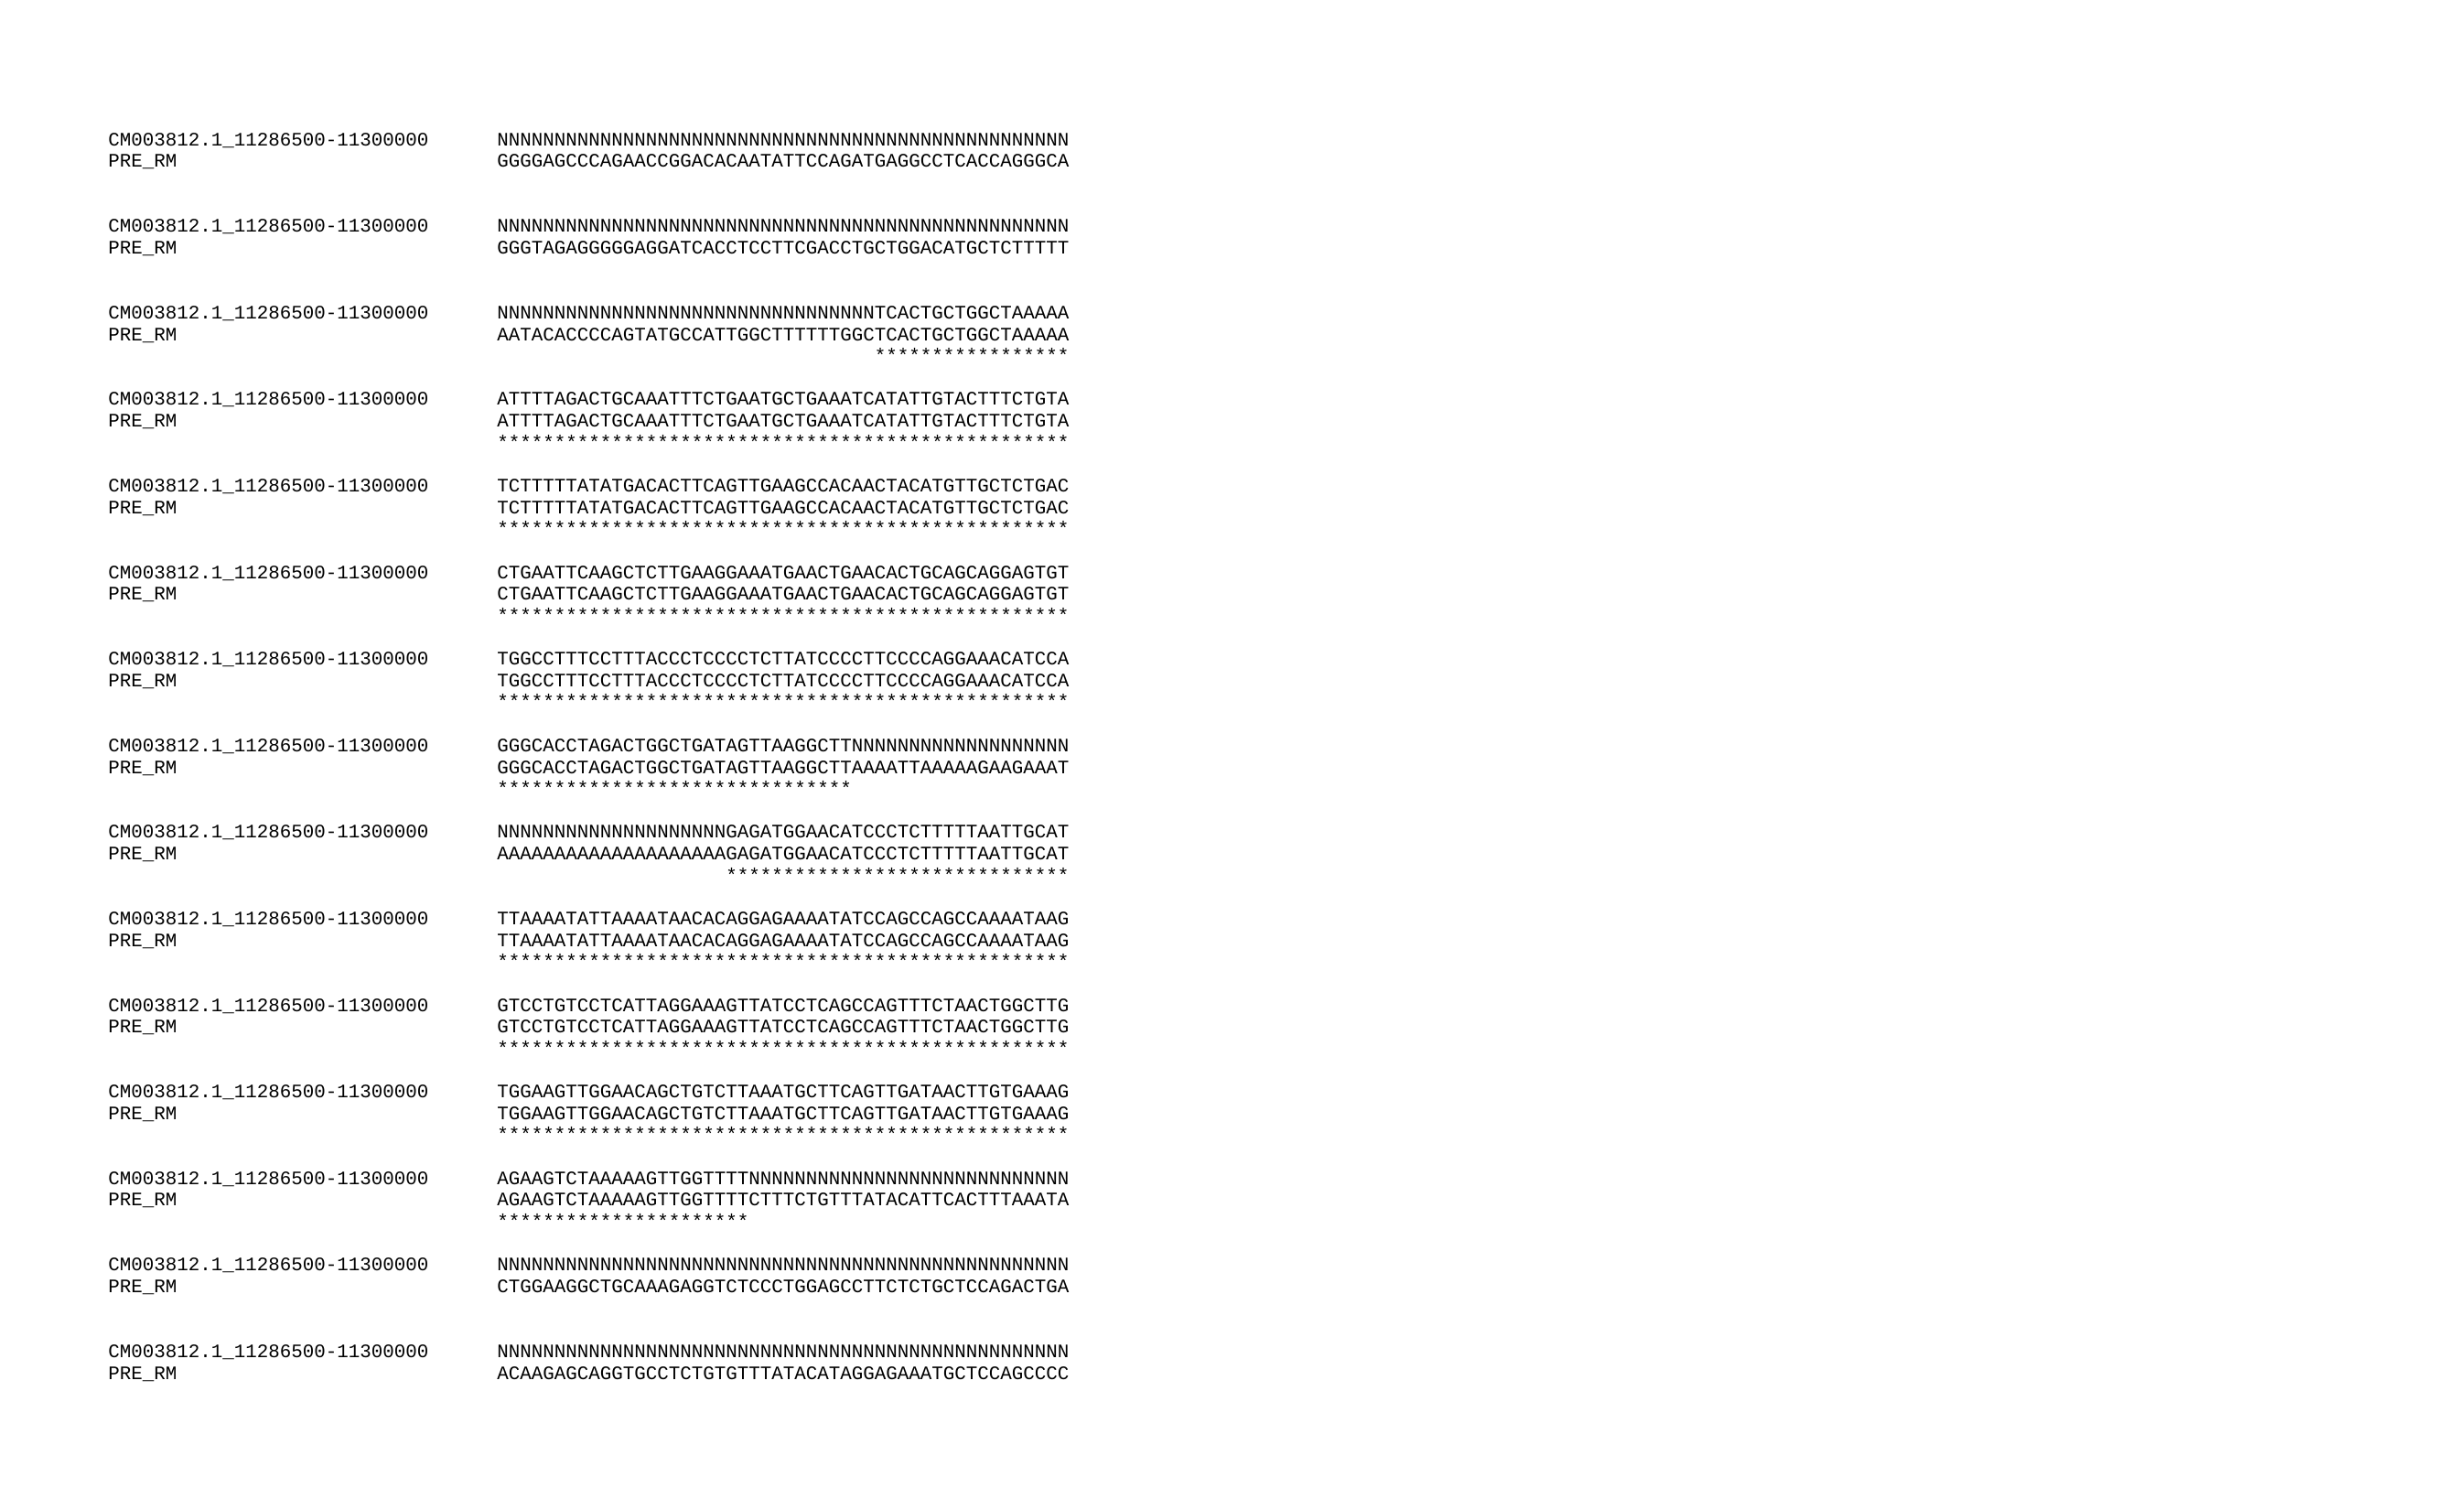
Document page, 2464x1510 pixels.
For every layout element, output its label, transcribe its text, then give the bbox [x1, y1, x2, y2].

text ************************************************** [108, 433, 2355, 454]
text CM003812.1_11286500-11300000 NNNNNNNNNNNNNNNNNNNNNNNNNNNNNNNNNTCACTGCTGGCTAAAAA [108, 303, 2355, 324]
text CM003812.1_11286500-11300000 NNNNNNNNNNNNNNNNNNNNNNNNNNNNNNNNNNNNNNNNNNNNNNNNNN [108, 130, 2355, 151]
text CM003812.1_11286500-11300000 GGGCACCTAGACTGGCTGATAGTTAAGGCTTNNNNNNNNNNNNNNNNNNN [108, 736, 2355, 757]
text CM003812.1_11286500-11300000 CTGAATTCAAGCTCTTGAAGGAAATGAACTGAACACTGCAGCAGGAGTGT [108, 563, 2355, 584]
text ********************** [108, 1212, 2355, 1234]
text CM003812.1_11286500-11300000 NNNNNNNNNNNNNNNNNNNNNNNNNNNNNNNNNNNNNNNNNNNNNNNNNN [108, 216, 2355, 238]
text CM003812.1_11286500-11300000 TCTTTTTATATGACACTTCAGTTGAAGCCACAACTACATGTTGCTCTGAC [108, 476, 2355, 498]
text CM003812.1_11286500-11300000 NNNNNNNNNNNNNNNNNNNNNNNNNNNNNNNNNNNNNNNNNNNNNNNNNN [108, 1255, 2355, 1277]
text ************************************************** [108, 519, 2355, 541]
text PRE_RM AATACACCCCAGTATGCCATTGGCTTTTTTGGCTCACTGCTGGCTAAAAA [108, 324, 2355, 346]
text ************************************************** [108, 693, 2355, 714]
text PRE_RM AAAAAAAAAAAAAAAAAAAAGAGATGGAACATCCCTCTTTTTAATTGCAT [108, 844, 2355, 866]
text ************************************************** [108, 952, 2355, 974]
text CM003812.1_11286500-11300000 AGAAGTCTAAAAAGTTGGTTTTNNNNNNNNNNNNNNNNNNNNNNNNNNNN [108, 1169, 2355, 1190]
text CM003812.1_11286500-11300000 TGGAAGTTGGAACAGCTGTCTTAAATGCTTCAGTTGATAACTTGTGAAAG [108, 1082, 2355, 1104]
text PRE_RM GTCCTGTCCTCATTAGGAAAGTTATCCTCAGCCAGTTTCTAACTGGCTTG [108, 1017, 2355, 1039]
text CM003812.1_11286500-11300000 NNNNNNNNNNNNNNNNNNNNGAGATGGAACATCCCTCTTTTTAATTGCAT [108, 822, 2355, 844]
text PRE_RM GGGGAGCCCAGAACCGGACACAATATTCCAGATGAGGCCTCACCAGGGCA [108, 151, 2355, 173]
text ************************************************** [108, 1125, 2355, 1147]
text CM003812.1_11286500-11300000 ATTTTAGACTGCAAATTTCTGAATGCTGAAATCATATTGTACTTTCTGTA [108, 390, 2355, 411]
text PRE_RM GGGTAGAGGGGGAGGATCACCTCCTTCGACCTGCTGGACATGCTCTTTTT [108, 238, 2355, 260]
text CM003812.1_11286500-11300000 TTAAAATATTAAAATAACACAGGAGAAAATATCCAGCCAGCCAAAATAAG [108, 909, 2355, 931]
text PRE_RM AGAAGTCTAAAAAGTTGGTTTTCTTTCTGTTTATACATTCACTTTAAATA [108, 1190, 2355, 1212]
text CM003812.1_11286500-11300000 TGGCCTTTCCTTTACCCTCCCCTCTTATCCCCTTCCCCAGGAAACATCCA [108, 649, 2355, 671]
text PRE_RM CTGGAAGGCTGCAAAGAGGTCTCCCTGGAGCCTTCTCTGCTCCAGACTGA [108, 1277, 2355, 1299]
text CM003812.1_11286500-11300000 GTCCTGTCCTCATTAGGAAAGTTATCCTCAGCCAGTTTCTAACTGGCTTG [108, 996, 2355, 1017]
text ****************************** [108, 866, 2355, 887]
text PRE_RM ACAAGAGCAGGTGCCTCTGTGTTTATACATAGGAGAAATGCTCCAGCCCC [108, 1363, 2355, 1385]
text PRE_RM CTGAATTCAAGCTCTTGAAGGAAATGAACTGAACACTGCAGCAGGAGTGT [108, 584, 2355, 606]
text CM003812.1_11286500-11300000 NNNNNNNNNNNNNNNNNNNNNNNNNNNNNNNNNNNNNNNNNNNNNNNNNN [108, 1342, 2355, 1363]
text PRE_RM GGGCACCTAGACTGGCTGATAGTTAAGGCTTAAAATTAAAAAGAAGAAAT [108, 757, 2355, 779]
text PRE_RM ATTTTAGACTGCAAATTTCTGAATGCTGAAATCATATTGTACTTTCTGTA [108, 411, 2355, 433]
text ***************** [108, 346, 2355, 368]
text ************************************************** [108, 1039, 2355, 1060]
text PRE_RM TCTTTTTATATGACACTTCAGTTGAAGCCACAACTACATGTTGCTCTGAC [108, 498, 2355, 519]
text ******************************* [108, 779, 2355, 801]
text PRE_RM TGGAAGTTGGAACAGCTGTCTTAAATGCTTCAGTTGATAACTTGTGAAAG [108, 1104, 2355, 1125]
text PRE_RM TTAAAATATTAAAATAACACAGGAGAAAATATCCAGCCAGCCAAAATAAG [108, 931, 2355, 952]
text ************************************************** [108, 606, 2355, 628]
text PRE_RM TGGCCTTTCCTTTACCCTCCCCTCTTATCCCCTTCCCCAGGAAACATCCA [108, 671, 2355, 693]
